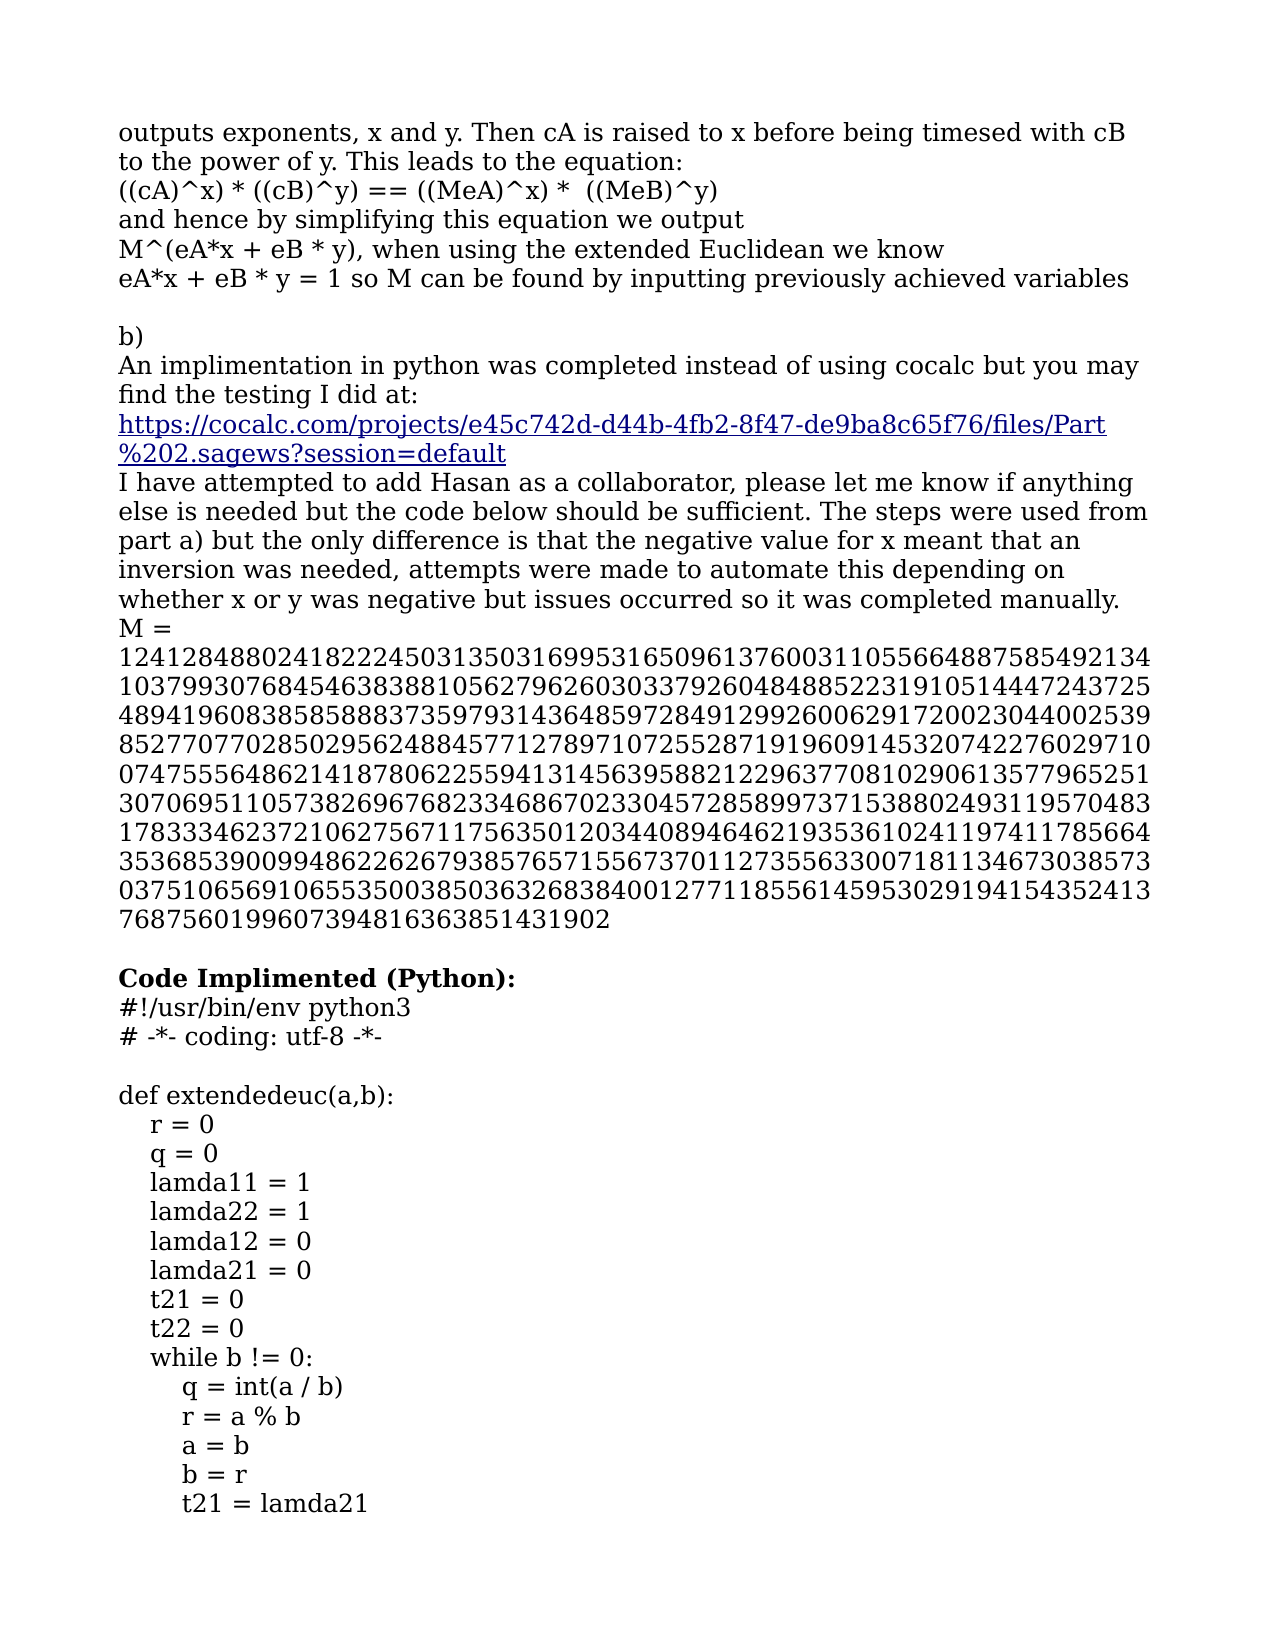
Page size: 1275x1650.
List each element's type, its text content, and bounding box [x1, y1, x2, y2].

text # -*- coding: utf-8 -*- [118, 1022, 1157, 1052]
text r = 0 [118, 1110, 1157, 1139]
text Code Implimented (Python): [118, 964, 1157, 993]
text I have attempted to add Hasan as a collaborator, please let me know if anything else is needed but the code below should be sufficient. The steps were used from part a) but the only difference is that the negative value for x meant that an inversion was needed, attempts were made to automate this depending on whether x or y was negative but issues occurred so it was completed manually. [118, 468, 1157, 614]
text lamda21 = 0 [118, 1256, 1157, 1285]
text q = 0 [118, 1139, 1157, 1168]
text An implimentation in python was completed instead of using cocalc but you may find the testing I did at: [118, 351, 1157, 410]
text a = b [118, 1431, 1157, 1460]
text t21 = lamda21 [118, 1489, 1157, 1518]
text q = int(a / b) [118, 1372, 1157, 1402]
text lamda11 = 1 [118, 1168, 1157, 1197]
text t21 = 0 [118, 1285, 1157, 1314]
text b) [118, 322, 1157, 351]
text while b != 0: [118, 1343, 1157, 1372]
text M^(eA*x + eB * y), when using the extended Euclidean we know [118, 235, 1157, 264]
text r = a % b [118, 1402, 1157, 1431]
text def extendedeuc(a,b): [118, 1081, 1157, 1110]
text and hence by simplifying this equation we output [118, 206, 1157, 235]
text outputs exponents, x and y. Then cA is raised to x before being timesed with cB to the power of y. This leads to the equation: [118, 118, 1157, 176]
text M = 1241284880241822245031350316995316509613760031105566488758549213410379930768454638388105627962603033792604848852231910514447243725489419608385858883735979314364859728491299260062917200230440025398527707702850295624884577127897107255287191960914532074227602971007475556486214187806225594131456395882122963770810290613577965251307069511057382696768233468670233045728589973715388024931195704831783334623721062756711756350120344089464621935361024119741178566435368539009948622626793857657155673701127355633007181134673038573037510656910655350038503632683840012771185561459530291941543524137687560199607394816363851431902 [118, 614, 1157, 935]
text lamda22 = 1 [118, 1197, 1157, 1227]
text lamda12 = 0 [118, 1227, 1157, 1256]
text b = r [118, 1460, 1157, 1489]
text ((cA)^x) * ((cB)^y) == ((MeA)^x) * ((MeB)^y) [118, 176, 1157, 206]
text https://cocalc.com/projects/e45c742d-d44b-4fb2-8f47-de9ba8c65f76/files/Part%202.sagews?session=default [118, 410, 1157, 468]
text #!/usr/bin/env python3 [118, 993, 1157, 1022]
text eA*x + eB * y = 1 so M can be found by inputting previously achieved variables [118, 264, 1157, 293]
text t22 = 0 [118, 1314, 1157, 1343]
